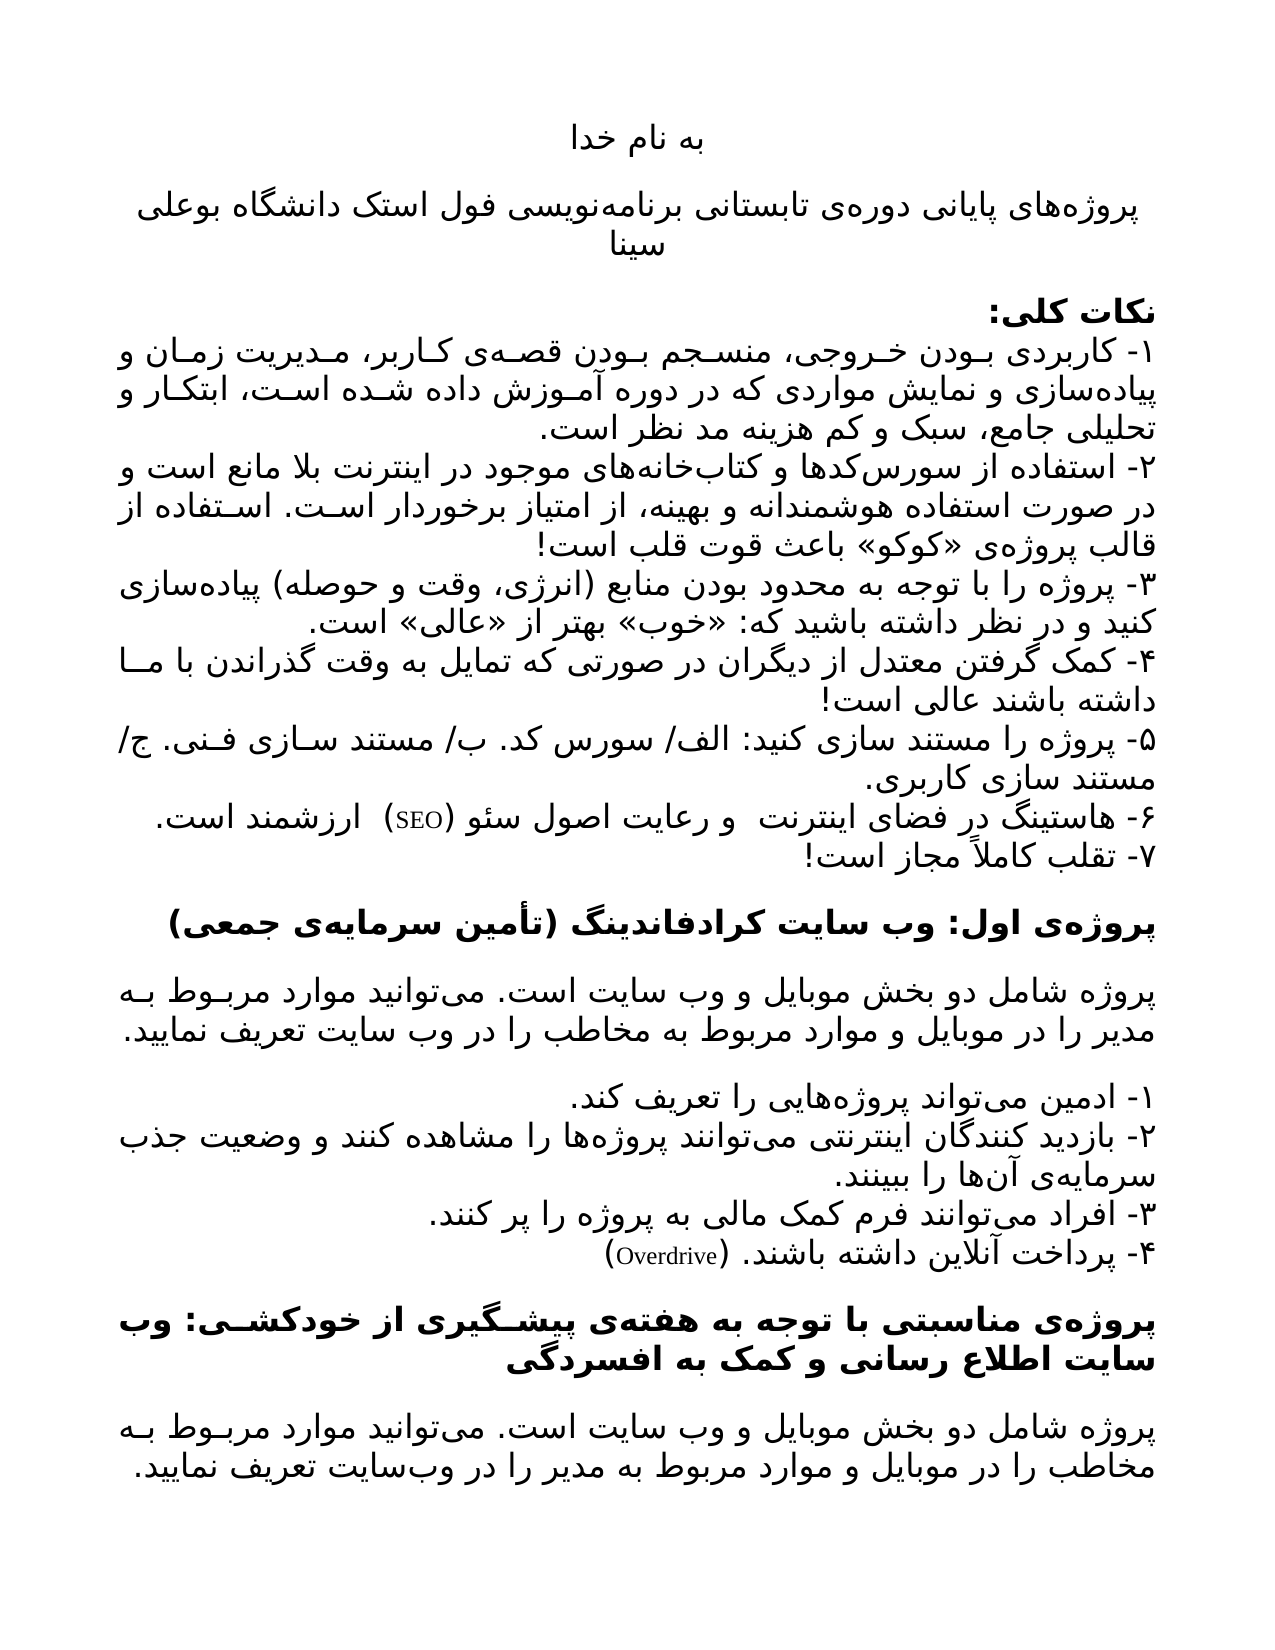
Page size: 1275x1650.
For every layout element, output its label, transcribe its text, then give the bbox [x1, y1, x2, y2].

text پروژه شامل دو بخش موبایل و وب سایت است. می‌توانید موارد مربوط به مخاطب را در موبایل و موارد مربوط به مدیر را در وب‌سایت تعریف نمایید. [118, 1407, 1157, 1485]
text پروژه‌ی اول: وب سایت کرادفاندینگ (تأمین سرمایه‌ی جمعی) [118, 904, 1157, 943]
text پروژه شامل دو بخش موبایل و وب سایت است. می‌توانید موارد مربوط به مدیر را در موبایل و موارد مربوط به مخاطب را در وب سایت تعریف نمایید. [118, 971, 1157, 1049]
text ۲- استفاده از سورس‌کد‌ها و کتاب‌خانه‌های موجود در اینترنت بلا مانع است و در صورت استفاده هوشمندانه و بهینه، از امتیاز برخوردار است. استفاده از قالب پروژه‌ی «کوکو» باعث قوت قلب است! [118, 448, 1157, 564]
text ۱- ادمین می‌تواند پروژه‌هایی را تعریف کند. [118, 1078, 1157, 1117]
text پروژه‌ی مناسبتی با توجه به هفته‌ی پیشگیری از خودکشی: وب سایت اطلاع رسانی و کمک به افسردگی [118, 1301, 1157, 1378]
text ۵- پروژه را مستند سازی کنید: الف/ سورس کد. ب/ مستند سازی فنی. ج/ مستند سازی کاربری. [118, 719, 1157, 797]
text ۱- کاربردی بودن خروجی، منسجم بودن قصه‌ی کاربر، مدیریت زمان و پیاده‌سازی و نمایش مواردی که در دوره آموزش داده شده است، ابتکار و تحلیلی جامع، سبک و کم هزینه مد نظر است. [118, 331, 1157, 448]
text به نام خدا [118, 118, 1157, 157]
text ۷- تقلب کاملاً مجاز است! [118, 836, 1157, 875]
text ۳- پروژه را با توجه به محدود بودن منابع (انرژی، وقت و حوصله) پیاده‌سازی کنید و در نظر داشته باشید که: «خوب» بهتر از «عالی» است. [118, 564, 1157, 642]
text نکات کلی: [118, 292, 1157, 331]
text ۴- پرداخت آنلاین داشته باشند. (Overdrive) [118, 1233, 1157, 1272]
text پروژه‌های پایانی دوره‌ی تابستانی برنامه‌نویسی فول استک دانشگاه بوعلی سینا [118, 186, 1157, 263]
text ۶- هاستینگ در فضای اینترنت و رعایت اصول سئو (SEO) ارزشمند است. [118, 797, 1157, 836]
text ۲- بازدید کنندگان اینترنتی می‌توانند پروژه‌ها را مشاهده کنند و وضعیت جذب سرمایه‌ی آن‌ها را ببینند. [118, 1117, 1157, 1194]
text ۳- افراد می‌توانند فرم کمک مالی به پروژه را پر کنند. [118, 1194, 1157, 1233]
text ۴- کمک گرفتن معتدل از دیگران در صورتی که تمایل به وقت گذراندن با ما داشته باشند عالی است! [118, 642, 1157, 719]
